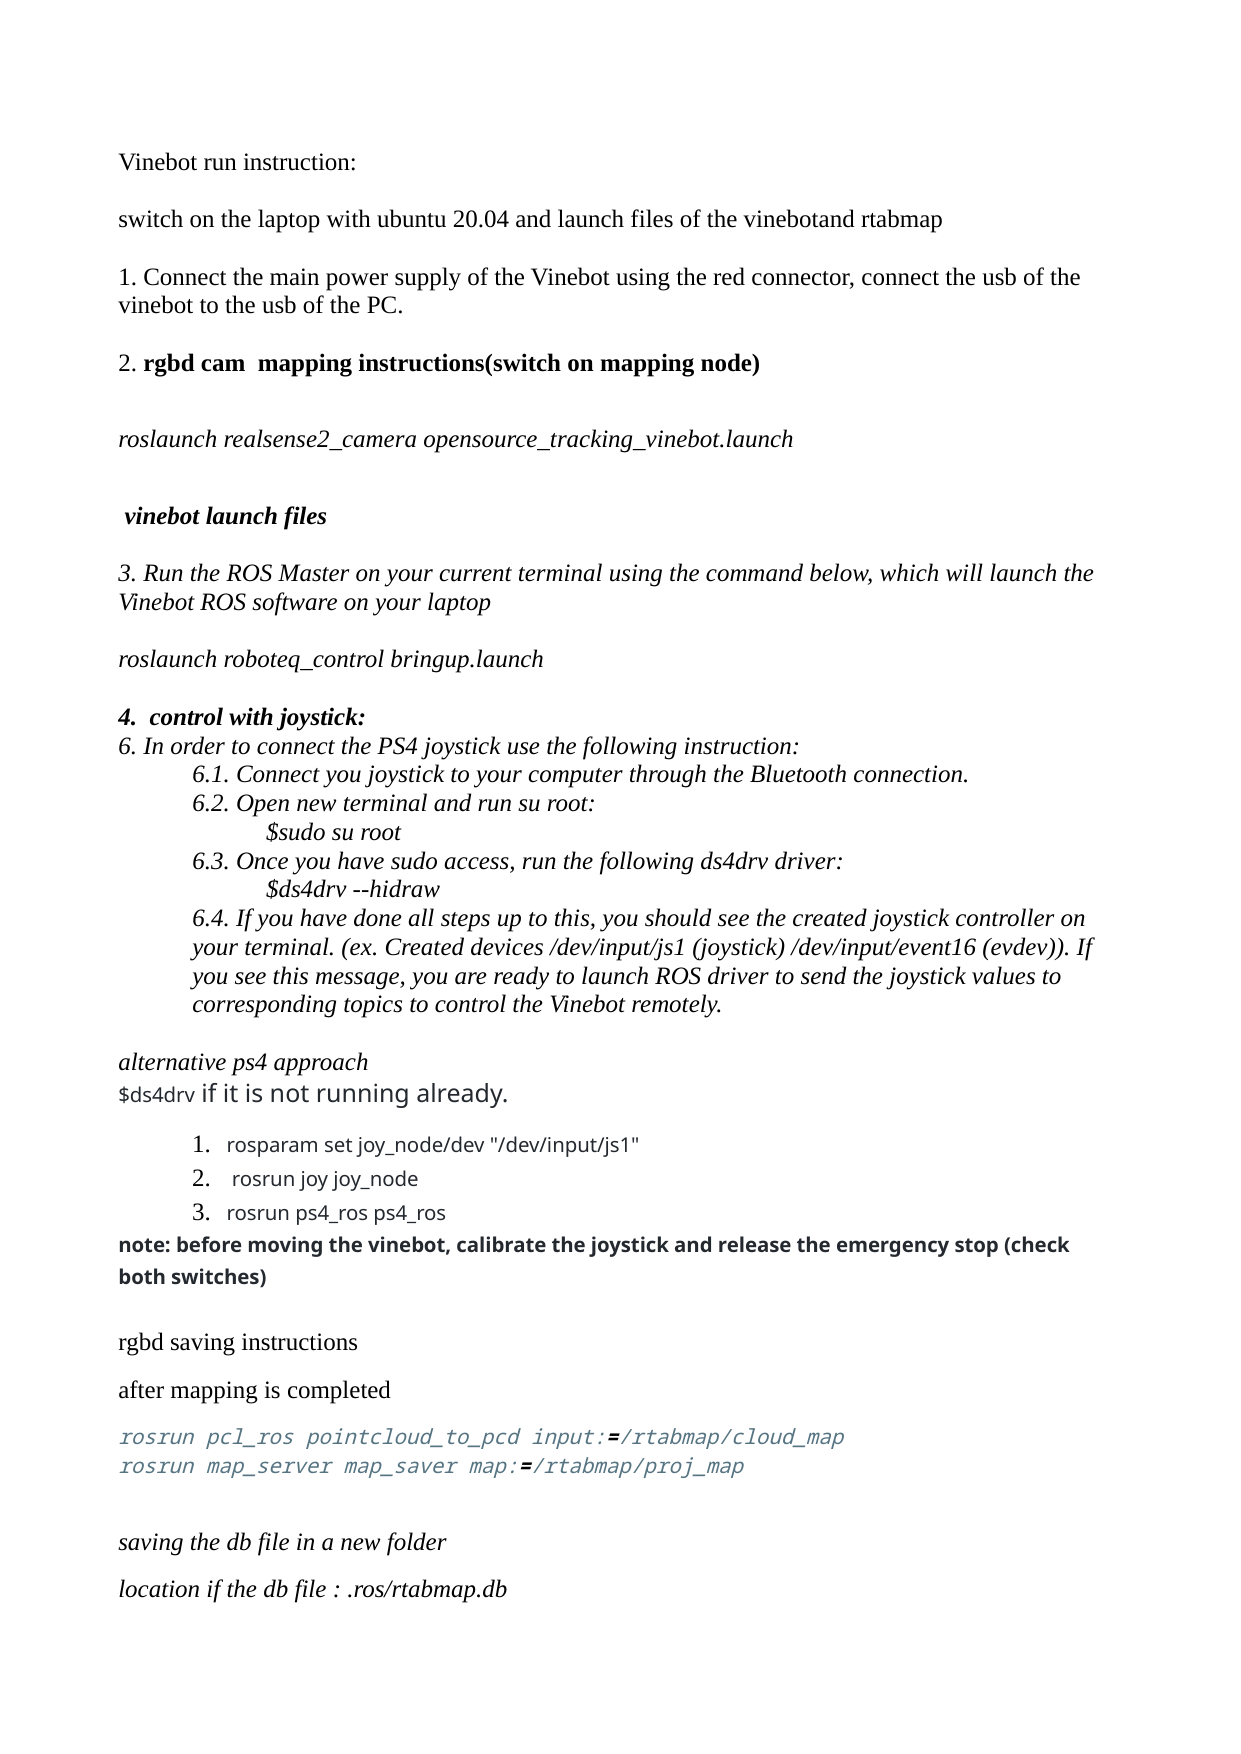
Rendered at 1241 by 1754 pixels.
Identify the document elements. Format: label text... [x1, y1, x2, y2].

text roslaunch realsense2_camera opensource_tracking_vinebot.launch [118, 424, 1122, 453]
text rgbd saving instructions [118, 1294, 1122, 1356]
text Vinebot run instruction: [118, 147, 1122, 176]
text saving the db file in a new folder [118, 1527, 1122, 1556]
text 6.4. If you have done all steps up to this, you should see the created joystick controller on your terminal. (ex. Created devices /dev/input/js1 (joystick) /dev/input/event16 (evdev)). If you see this message, you are ready to launch ROS driver to send the joystick values to corresponding topics to control the Vinebot remotely. [118, 903, 1122, 1018]
text 4. control with joystick: [118, 702, 1122, 731]
text 1. Connect the main power supply of the Vinebot using the red connector, connect the usb of the vinebot to the usb of the PC. 2. rgbd cam mapping instructions(switch on mapping node) [118, 262, 1122, 377]
text 3. Run the ROS Master on your current terminal using the command below, which will launch the Vinebot ROS software on your laptop [118, 558, 1122, 616]
text after mapping is completed [118, 1375, 1122, 1403]
text 6. In order to connect the PS4 joystick use the following instruction: 6.1. Connect you joystick to your computer through the Bluetooth connection. 6.2. Open new terminal and run su root: $sudo su root 6.3. Once you have sudo access, run the following ds4drv driver: $ds4drv --hidraw [118, 731, 1122, 903]
list rosparam set joy_node/dev "/dev/input/js1" [118, 1129, 1122, 1159]
list rosrun joy joy_node [118, 1163, 1122, 1192]
text roslaunch roboteq_control bringup.launch [118, 644, 1122, 673]
list rosrun ps4_ros ps4_ros [118, 1197, 1122, 1226]
text vinebot launch files [118, 472, 1122, 529]
text $ds4drv if it is not running already. [118, 1076, 1122, 1110]
text location if the db file : .ros/rtabmap.db [118, 1574, 1122, 1603]
text rosrun pcl_ros pointcloud_to_pcd input:=/rtabmap/cloud_map [118, 1422, 1122, 1451]
text alternative ps4 approach [118, 1047, 1122, 1076]
text rosrun map_server map_saver map:=/rtabmap/proj_map [118, 1451, 1122, 1479]
text switch on the laptop with ubuntu 20.04 and launch files of the vinebotand rtabmap [118, 204, 1122, 233]
text note: before moving the vinebot, calibrate the joystick and release the emergency stop (check both switches) [118, 1231, 1122, 1290]
